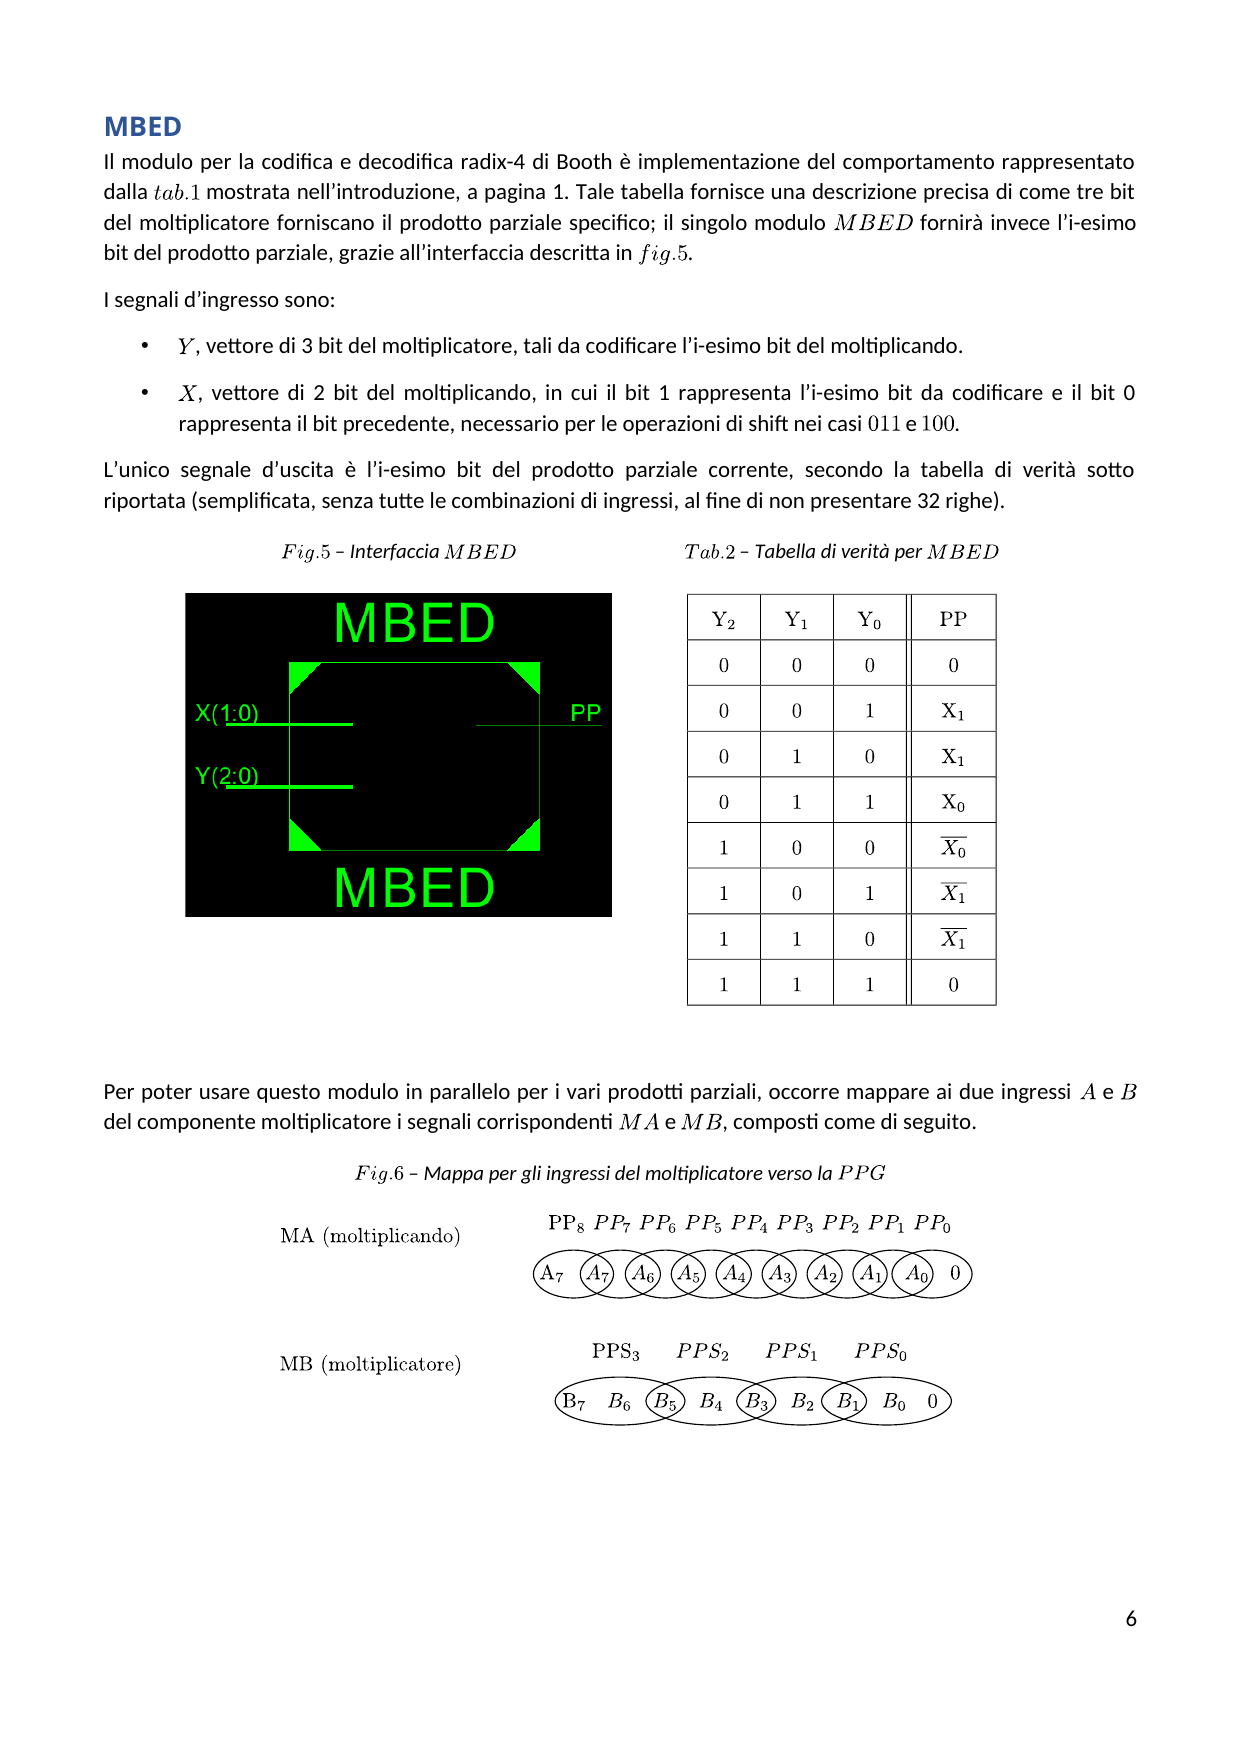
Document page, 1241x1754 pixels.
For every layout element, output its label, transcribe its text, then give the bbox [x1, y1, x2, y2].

list , vettore di 2 bit del moltiplicando, in cui il bit 1 rappresenta l’i-esimo bit da codificare e il bit 0 rappresenta il bit precedente, necessario per le operazioni di shift nei casi e . [141, 378, 1137, 437]
subtitle MBED [103, 107, 1137, 144]
table_header – Mappa per gli ingressi del moltiplicatore verso la [103, 1154, 1137, 1209]
picture [185, 593, 612, 917]
text Per poter usare questo modulo in parallelo per i vari prodotti parziali, occorre mappare ai due ingressi e del componente moltiplicatore i segnali corrispondenti e , composti come di seguito. [103, 1077, 1137, 1135]
table_header – Interfaccia [177, 533, 620, 588]
list , vettore di 3 bit del moltiplicatore, tali da codificare l’i-esimo bit del moltiplicando. [141, 332, 1137, 360]
table_cell [103, 1210, 1137, 1455]
text L’unico segnale d’uscita è l’i-esimo bit del prodotto parziale corrente, secondo la tabella di verità sotto riportata (semplificata, senza tutte le combinazioni di ingressi, al fine di non presentare 32 righe). [103, 456, 1137, 514]
table_cell [177, 588, 620, 1030]
table_header – Tabella di verità per [620, 533, 1063, 588]
text I segnali d’ingresso sono: [103, 285, 1137, 313]
text Il modulo per la codifica e decodifica radix-4 di Booth è implementazione del comportamento rappresentato dalla mostrata nell’introduzione, a pagina 1. Tale tabella fornisce una descrizione precisa di come tre bit del moltiplicatore forniscano il prodotto parziale specifico; il singolo modulo fornirà invece l’i-esimo bit del prodotto parziale, grazie all’interfaccia descritta in . [103, 147, 1137, 266]
table_cell [620, 588, 1063, 1030]
